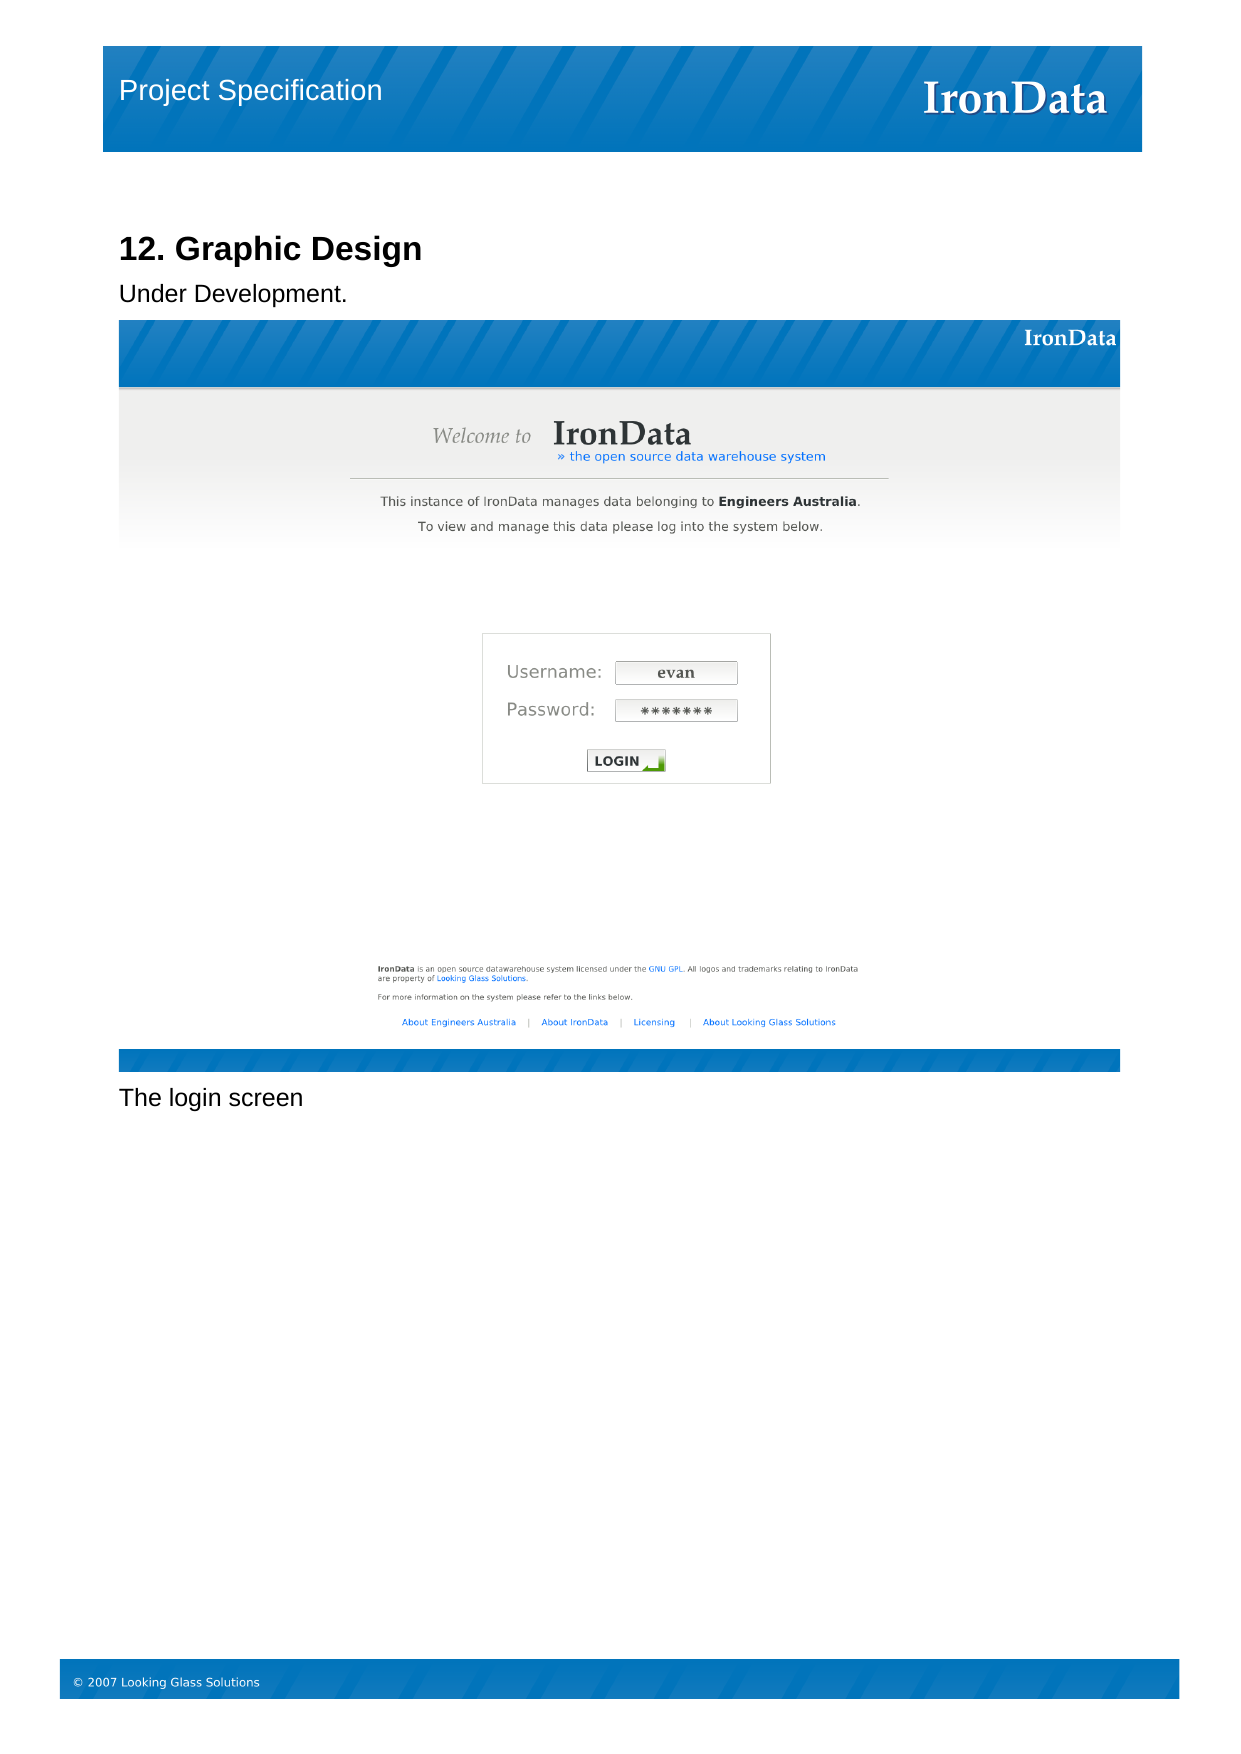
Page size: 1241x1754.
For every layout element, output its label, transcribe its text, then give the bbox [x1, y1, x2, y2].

picture [118, 320, 1121, 1072]
text Under Development. [119, 280, 1120, 308]
subtitle Graphic Design [119, 230, 1120, 268]
picture [59, 1659, 1180, 1699]
picture [103, 46, 1143, 152]
text The login screen [119, 1084, 1120, 1112]
